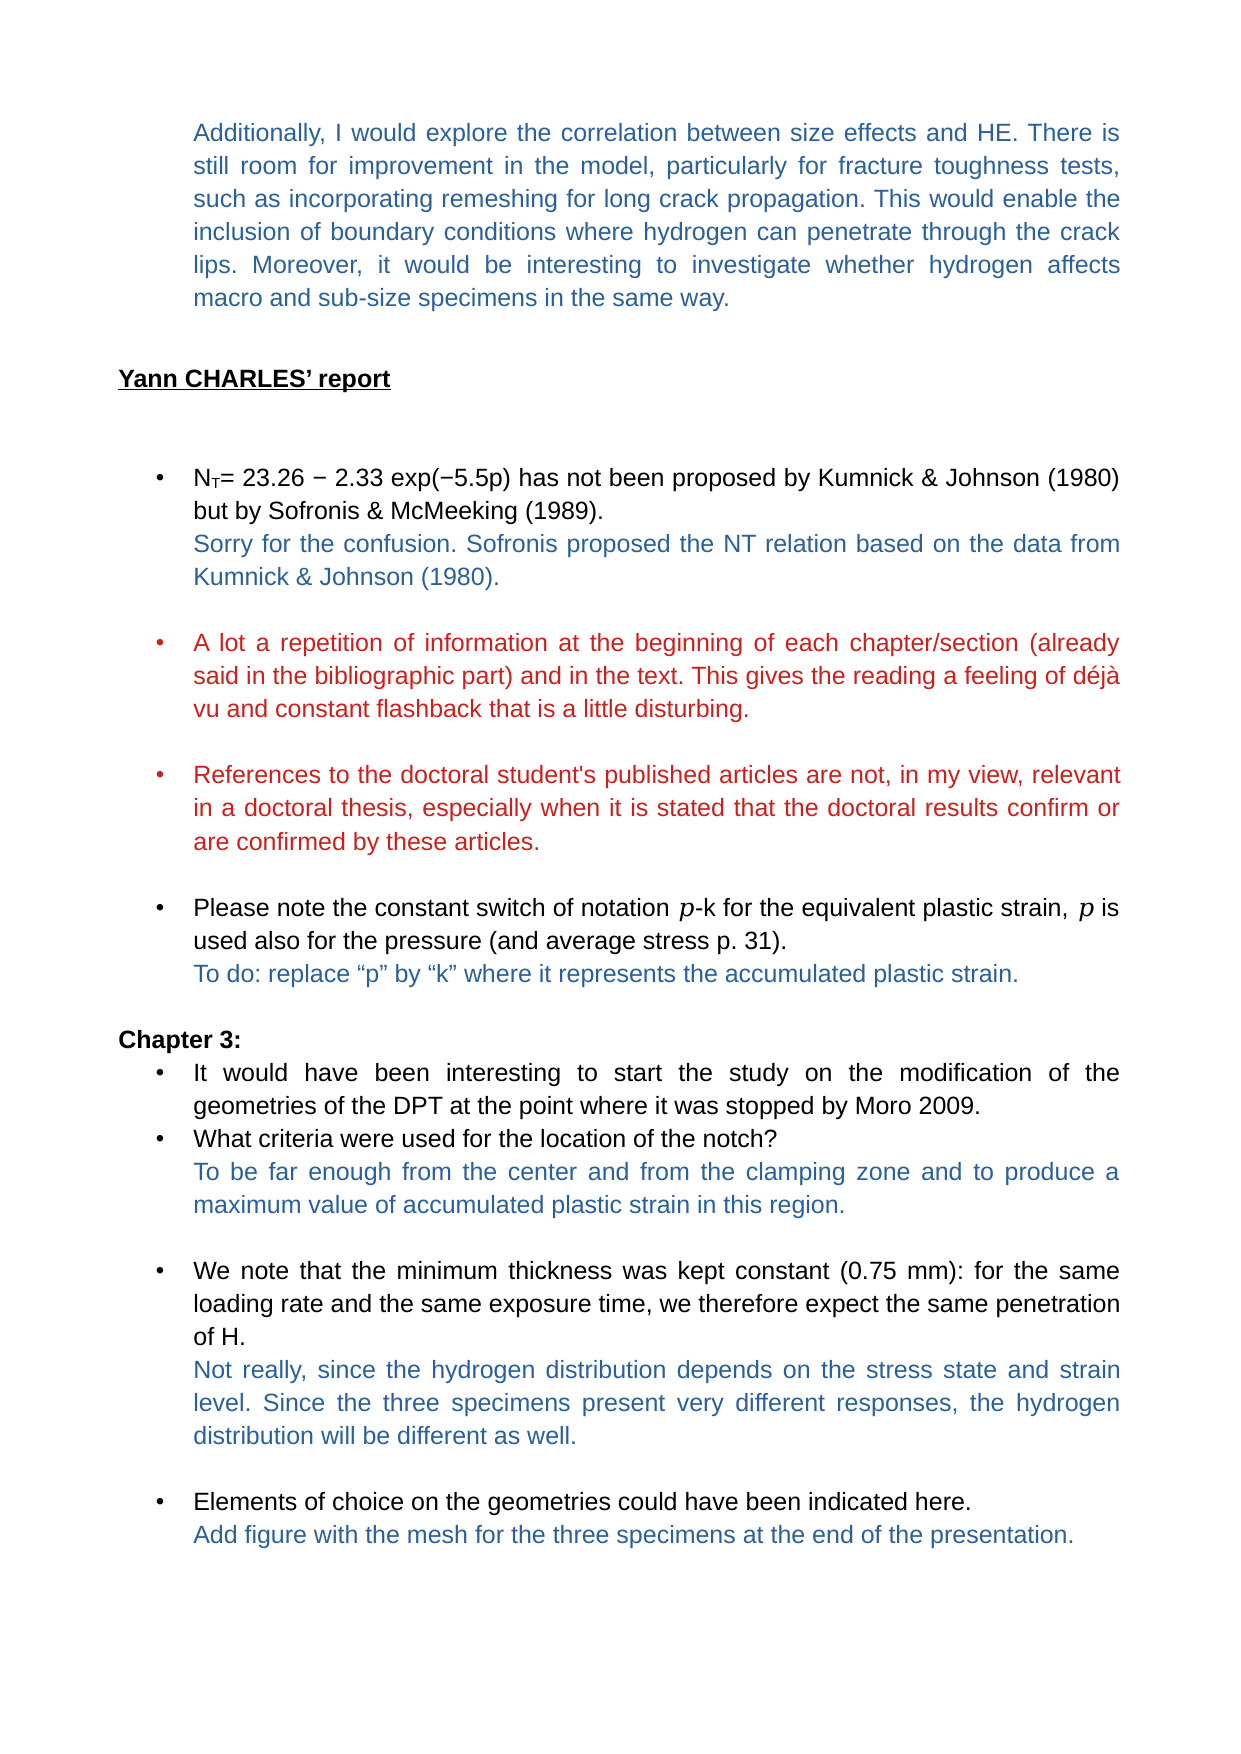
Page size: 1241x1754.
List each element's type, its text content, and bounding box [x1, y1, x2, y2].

list It would have been interesting to start the study on the modification of the geometries of the DPT at the point where it was stopped by Moro 2009. [156, 1058, 1122, 1119]
list NT= 23.26 − 2.33 exp(−5.5p) has not been proposed by Kumnick & Johnson (1980) but by Sofronis & McMeeking (1989). [156, 463, 1122, 525]
text Yann CHARLES’ report [118, 364, 1122, 393]
list What criteria were used for the location of the notch? [156, 1124, 1122, 1153]
list References to the doctoral student's published articles are not, in my view, relevant in a doctoral thesis, especially when it is stated that the doctoral results confirm or are conﬁrmed by these articles. [156, 760, 1122, 855]
list Add figure with the mesh for the three specimens at the end of the presentation. [156, 1520, 1122, 1549]
list Additionally, I would explore the correlation between size effects and HE. There is still room for improvement in the model, particularly for fracture toughness tests, such as incorporating remeshing for long crack propagation. This would enable the inclusion of boundary conditions where hydrogen can penetrate through the crack lips. Moreover, it would be interesting to investigate whether hydrogen affects macro and sub-size specimens in the same way. [156, 118, 1122, 312]
list Elements of choice on the geometries could have been indicated here. [156, 1487, 1122, 1516]
list Please note the constant switch of notation 𝑝-k for the equivalent plastic strain, 𝑝 is used also for the pressure (and average stress p. 31). [156, 892, 1122, 954]
list Sorry for the confusion. Sofronis proposed the NT relation based on the data from Kumnick & Johnson (1980). [156, 529, 1122, 591]
text Chapter 3: [118, 1025, 1122, 1053]
list We note that the minimum thickness was kept constant (0.75 mm): for the same loading rate and the same exposure time, we therefore expect the same penetration of H. [156, 1256, 1122, 1351]
list A lot a repetition of information at the beginning of each chapter/section (already said in the bibliographic part) and in the text. This gives the reading a feeling of déjà vu and constant ﬂashback that is a little disturbing. [156, 628, 1122, 723]
list To do: replace “p” by “k” where it represents the accumulated plastic strain. [156, 959, 1122, 987]
list Not really, since the hydrogen distribution depends on the stress state and strain level. Since the three specimens present very different responses, the hydrogen distribution will be different as well. [156, 1355, 1122, 1450]
list To be far enough from the center and from the clamping zone and to produce a maximum value of accumulated plastic strain in this region. [156, 1157, 1122, 1219]
